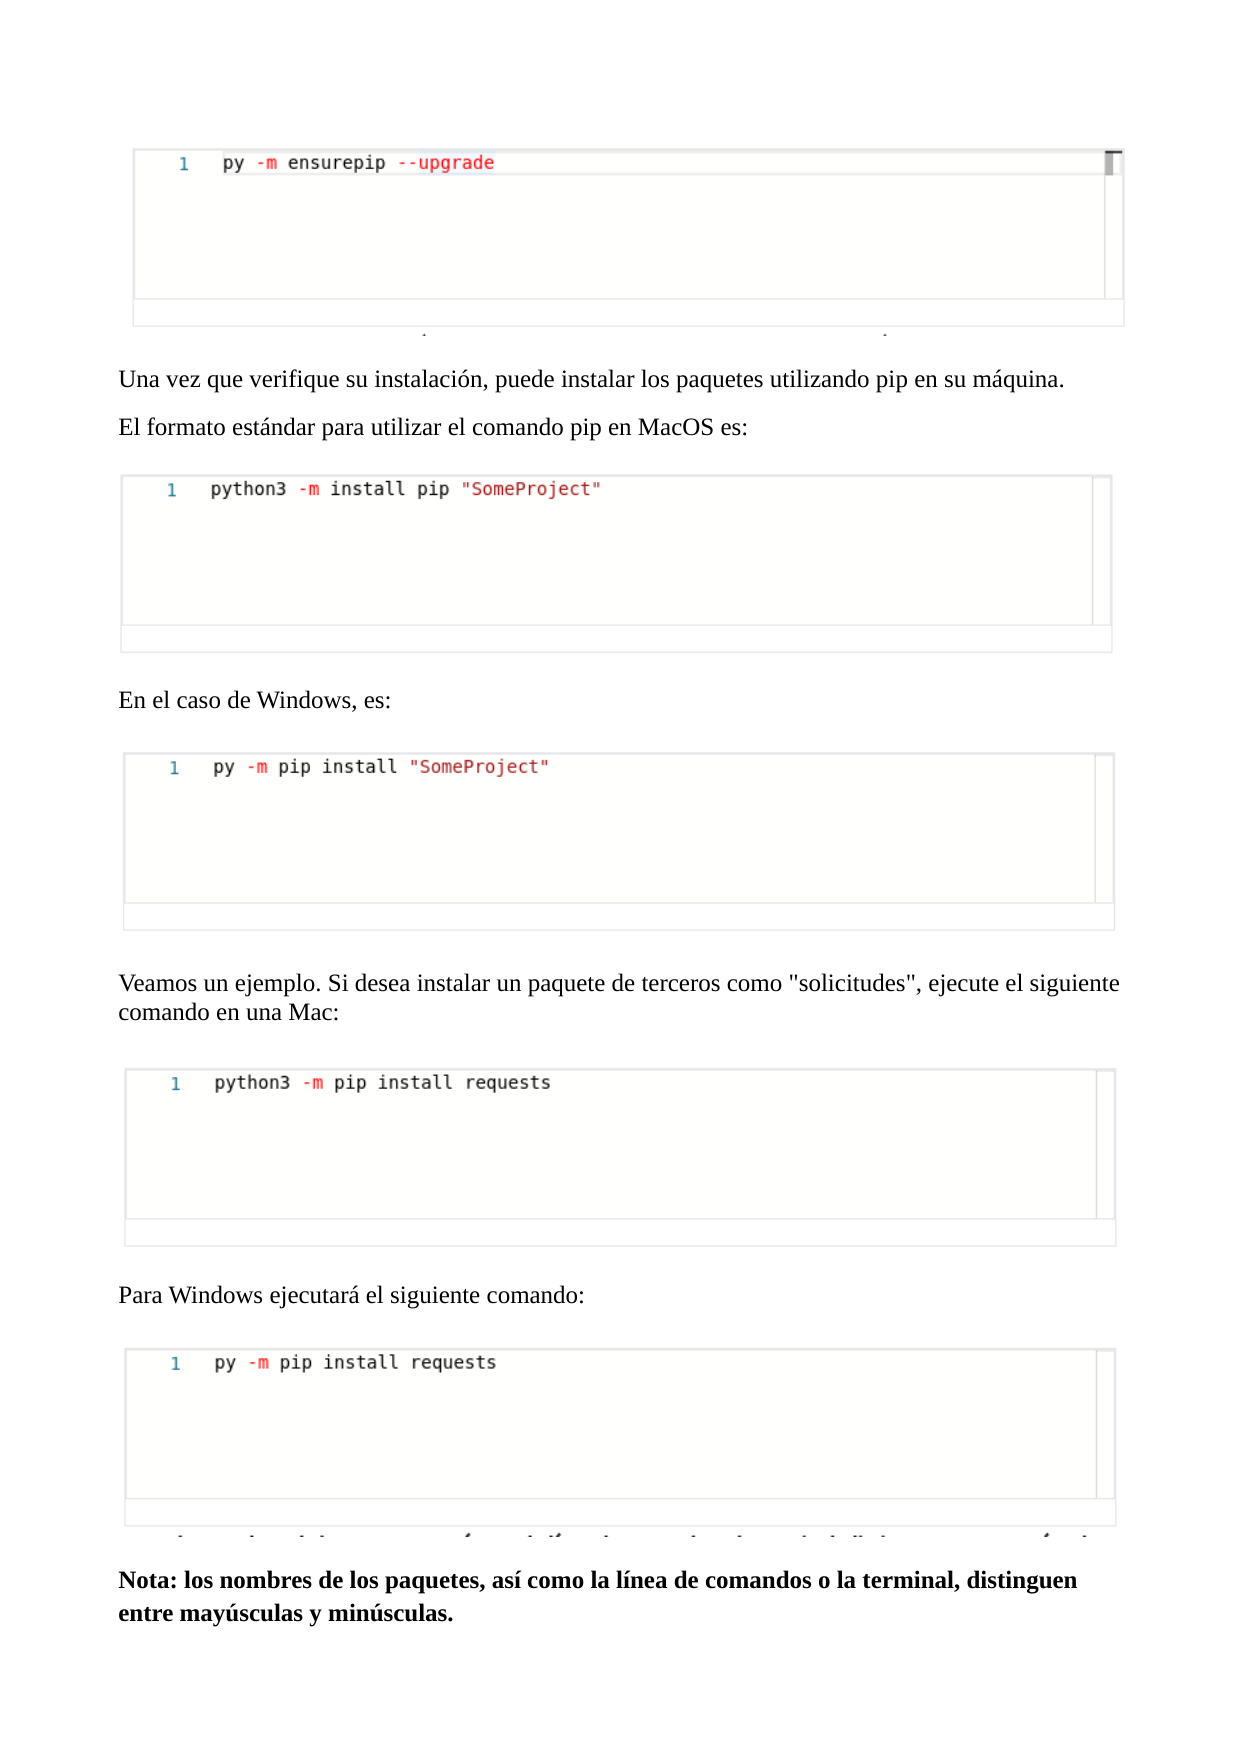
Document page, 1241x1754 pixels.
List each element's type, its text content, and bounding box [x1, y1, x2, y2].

picture [118, 742, 1123, 940]
text En el caso de Windows, es: [118, 685, 1122, 714]
text Para Windows ejecutará el siguiente comando: [118, 1280, 1122, 1309]
text Nota: los nombres de los paquetes, así como la línea de comandos o la terminal, distinguen entre mayúsculas y minúsculas. [118, 1565, 1122, 1627]
picture [118, 459, 1123, 657]
picture [126, 138, 1130, 336]
picture [118, 1054, 1123, 1252]
text El formato estándar para utilizar el comando pip en MacOS es: [118, 412, 1122, 440]
text Veamos un ejemplo. Si desea instalar un paquete de terceros como "solicitudes", ejecute el siguiente comando en una Mac: [118, 968, 1122, 1026]
picture [118, 1339, 1123, 1537]
text Una vez que verifique su instalación, puede instalar los paquetes utilizando pip en su máquina. [118, 364, 1122, 393]
